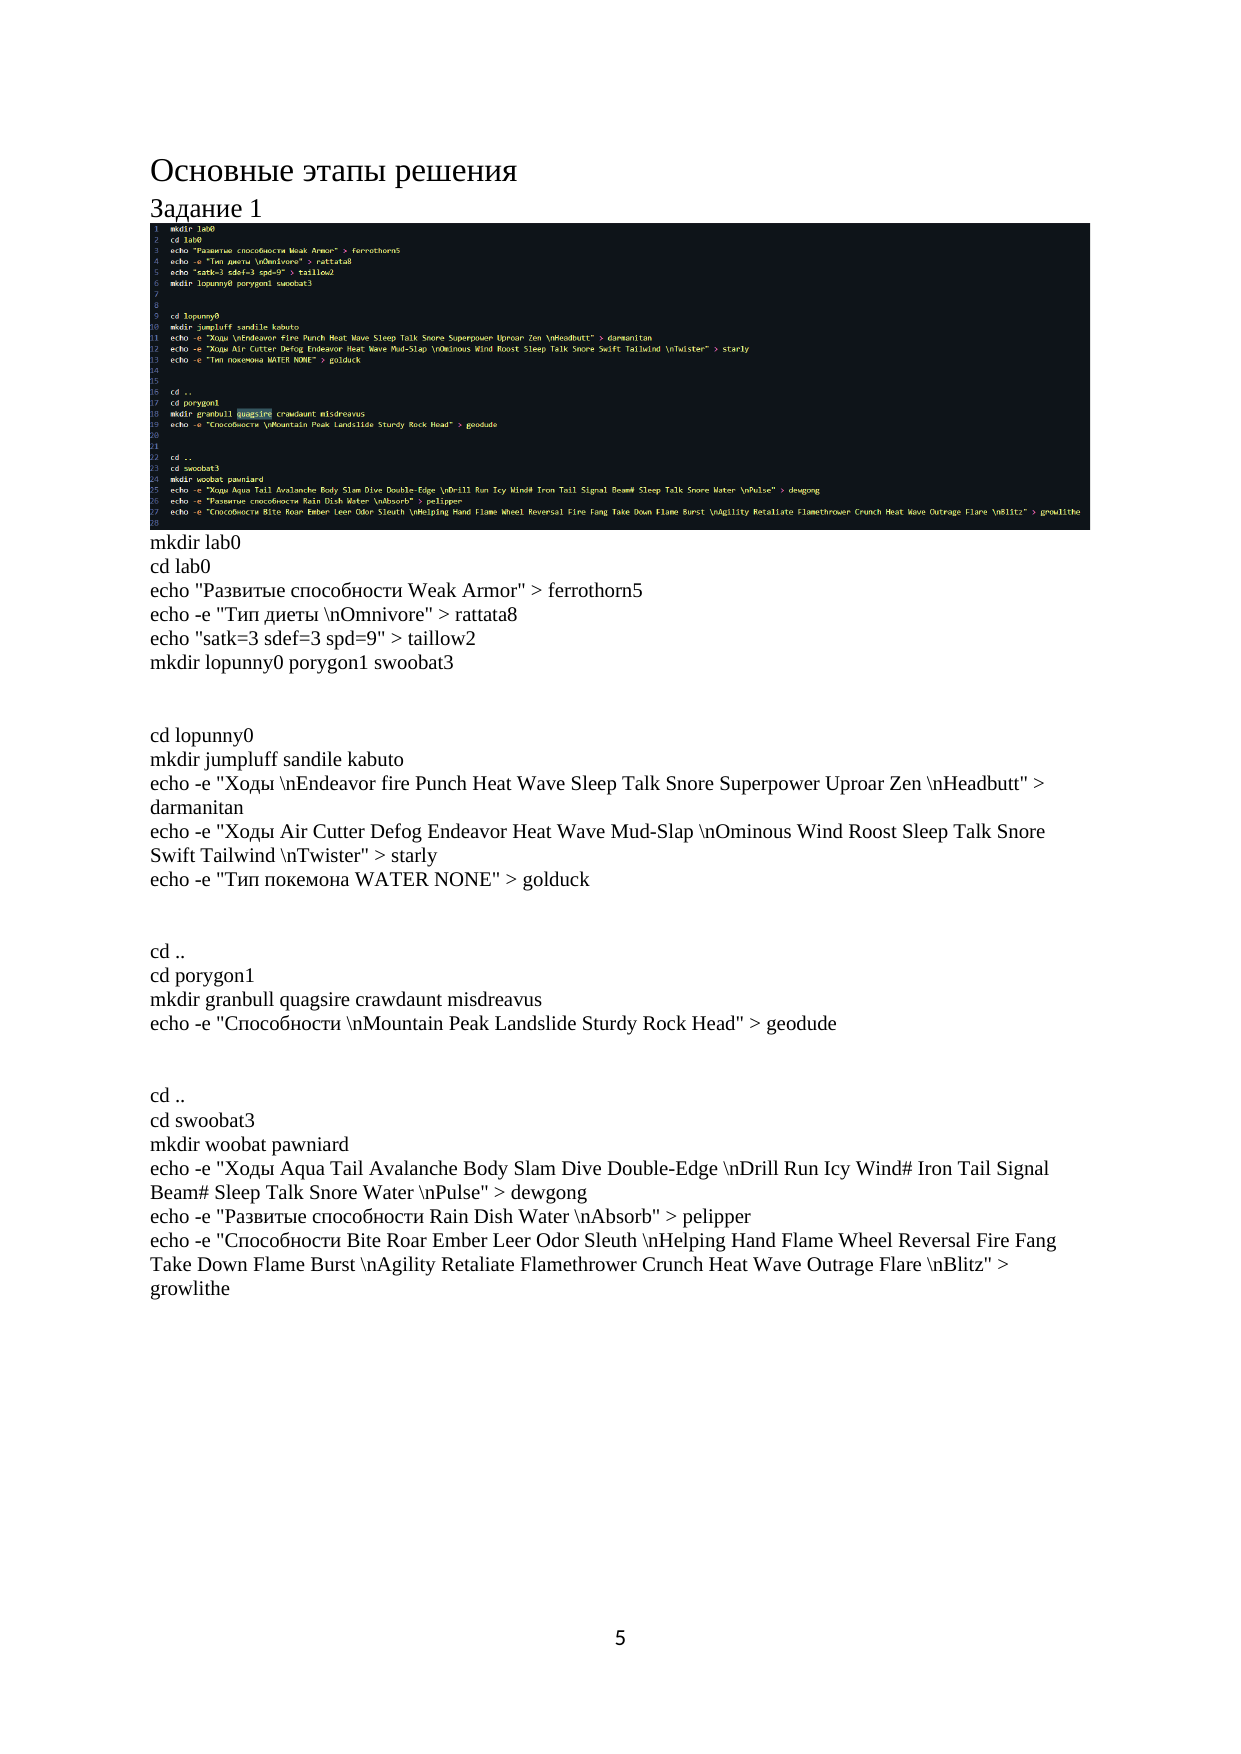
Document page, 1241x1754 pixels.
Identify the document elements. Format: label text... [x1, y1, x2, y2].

text echo -e "Ходы \nEndeavor fire Punch Heat Wave Sleep Talk Snore Superpower Uproar Zen \nHeadbutt" > darmanitan [150, 771, 1090, 819]
text mkdir lopunny0 porygon1 swoobat3 [150, 650, 1090, 674]
text echo -e "Развитые способности Rain Dish Water \nAbsorb" > pelipper [150, 1204, 1090, 1228]
subtitle Задание 1 [150, 192, 1090, 223]
text cd .. [150, 1083, 1090, 1107]
text echo -e "Способности Bite Roar Ember Leer Odor Sleuth \nHelping Hand Flame Wheel Reversal Fire Fang Take Down Flame Burst \nAgility Retaliate Flamethrower Crunch Heat Wave Outrage Flare \nBlitz" > growlithe [150, 1228, 1090, 1300]
text cd swoobat3 [150, 1107, 1090, 1132]
text mkdir granbull quagsire crawdaunt misdreavus [150, 987, 1090, 1011]
text echo -e "Способности \nMountain Peak Landslide Sturdy Rock Head" > geodude [150, 1011, 1090, 1035]
text cd .. [150, 939, 1090, 963]
subtitle Основные этапы решения [150, 150, 1090, 188]
text mkdir jumpluff sandile kabuto [150, 747, 1090, 771]
text echo "satk=3 sdef=3 spd=9" > taillow2 [150, 626, 1090, 650]
text echo -e "Тип покемона WATER NONE" > golduck [150, 867, 1090, 891]
text cd porygon1 [150, 963, 1090, 987]
text mkdir woobat pawniard [150, 1132, 1090, 1156]
text cd lab0 [150, 554, 1090, 578]
text echo -e "Тип диеты \nOmnivore" > rattata8 [150, 602, 1090, 626]
text cd lopunny0 [150, 722, 1090, 747]
text echo -e "Ходы Aqua Tail Avalanche Body Slam Dive Double-Edge \nDrill Run Icy Wind# Iron Tail Signal Beam# Sleep Talk Snore Water \nPulse" > dewgong [150, 1156, 1090, 1204]
picture [150, 223, 1091, 530]
text mkdir lab0 [150, 530, 1090, 554]
text echo "Развитые способности Weak Armor" > ferrothorn5 [150, 578, 1090, 602]
text echo -e "Ходы Air Cutter Defog Endeavor Heat Wave Mud-Slap \nOminous Wind Roost Sleep Talk Snore Swift Tailwind \nTwister" > starly [150, 819, 1090, 867]
